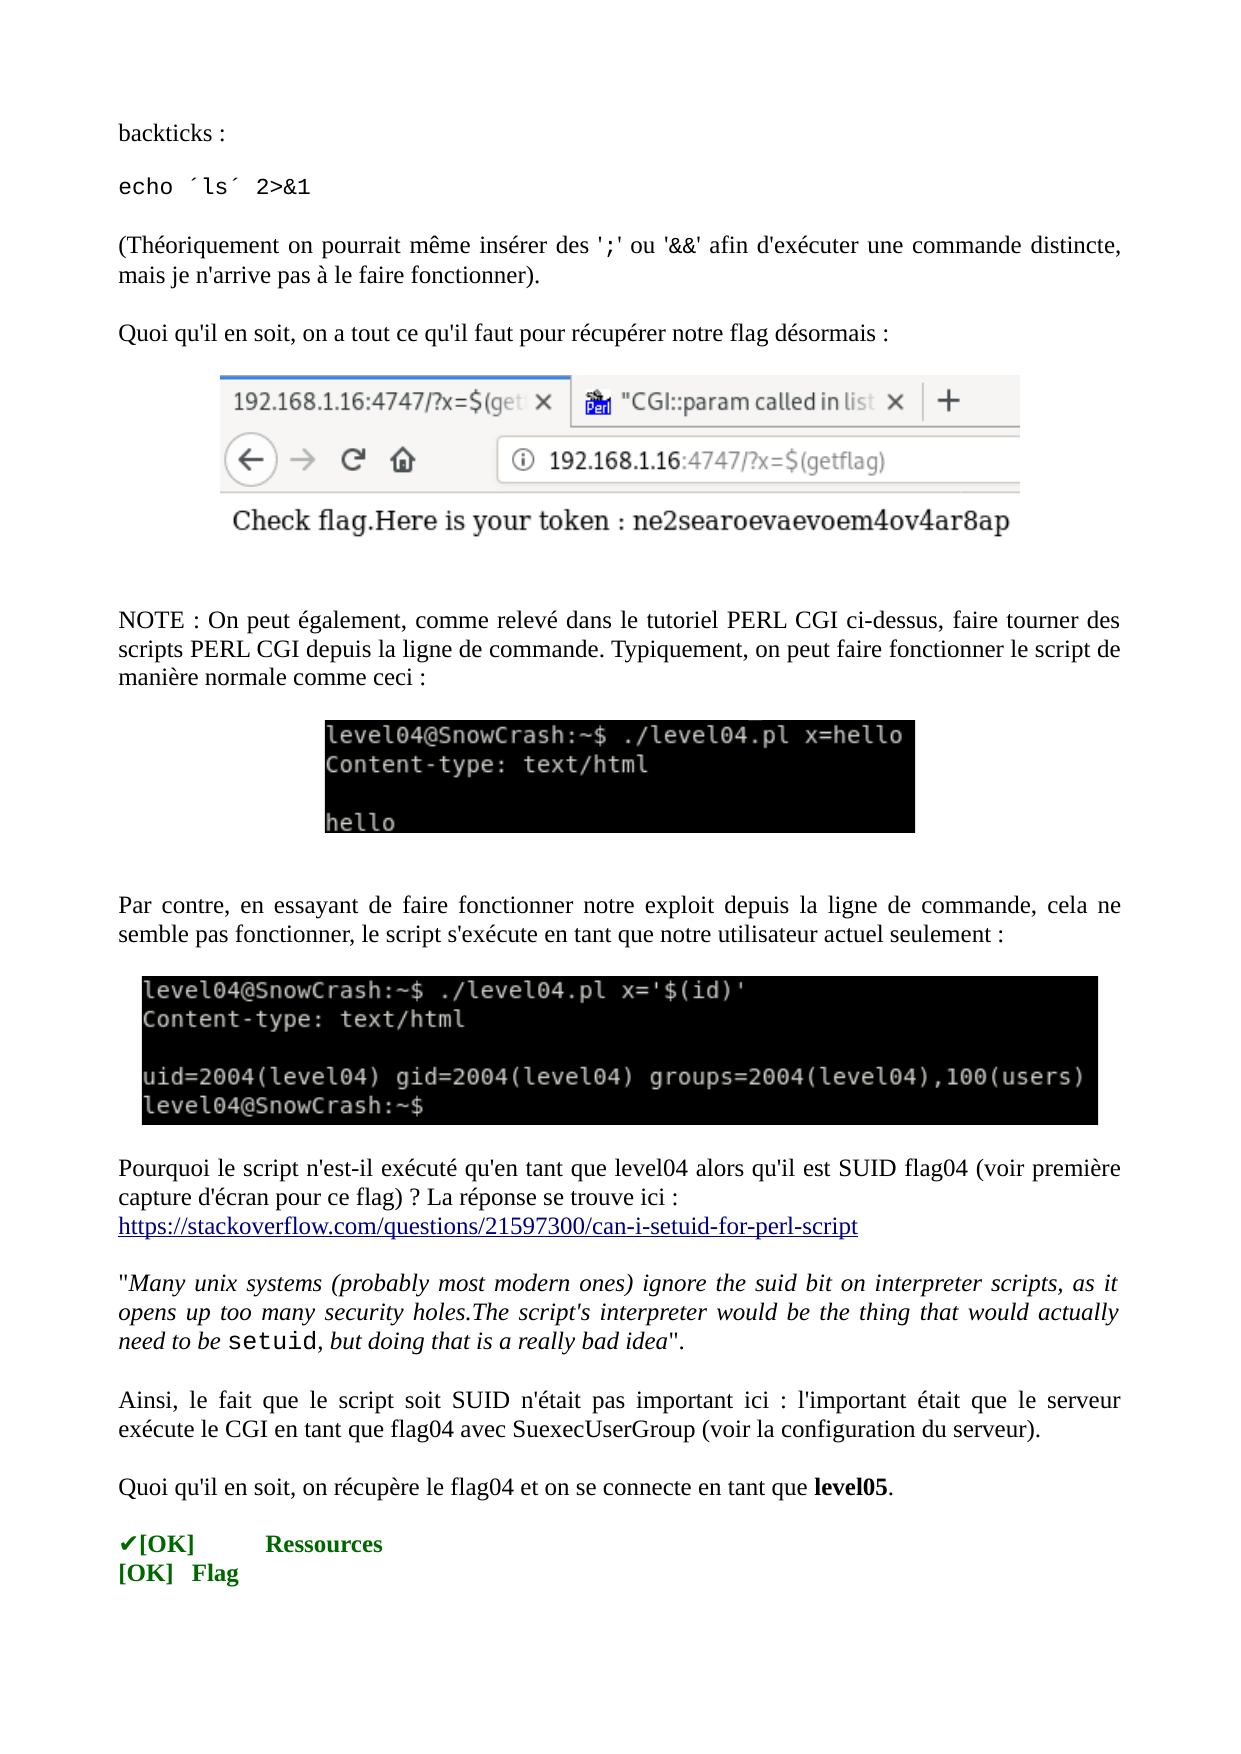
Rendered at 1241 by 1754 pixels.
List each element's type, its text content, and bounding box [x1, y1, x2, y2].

text echo ´ls´ 2>&1 [118, 176, 1122, 202]
text NOTE : On peut également, comme relevé dans le tutoriel PERL CGI ci-dessus, faire tourner des scripts PERL CGI depuis la ligne de commande. Typiquement, on peut faire fonctionner le script de manière normale comme ceci : [118, 605, 1122, 691]
text https://stackoverflow.com/questions/21597300/can-i-setuid-for-perl-script [118, 1211, 1122, 1240]
text Quoi qu'il en soit, on récupère le flag04 et on se connecte en tant que level05. [118, 1472, 1122, 1501]
text ✔️[OK] Ressources [118, 1529, 1122, 1558]
text backticks : [118, 118, 1122, 147]
text (Théoriquement on pourrait même insérer des ';' ou '&&' afin d'exécuter une commande distincte, mais je n'arrive pas à le faire fonctionner). [118, 230, 1122, 289]
text "Many unix systems (probably most modern ones) ignore the suid bit on interpreter scripts, as it opens up too many security holes.The script's interpreter would be the thing that would actually need to be setuid, but doing that is a really bad idea". [118, 1268, 1122, 1357]
text Ainsi, le fait que le script soit SUID n'était pas important ici : l'important était que le serveur exécute le CGI en tant que flag04 avec SuexecUserGroup (voir la configuration du serveur). [118, 1386, 1122, 1443]
text Quoi qu'il en soit, on a tout ce qu'il faut pour récupérer notre flag désormais : [118, 318, 1122, 347]
text [OK] Flag [118, 1558, 1122, 1587]
text Pourquoi le script n'est-il exécuté qu'en tant que level04 alors qu'il est SUID flag04 (voir première capture d'écran pour ce flag) ? La réponse se trouve ici : [118, 1153, 1122, 1211]
text Par contre, en essayant de faire fonctionner notre exploit depuis la ligne de commande, cela ne semble pas fonctionner, le script s'exécute en tant que notre utilisateur actuel seulement : [118, 890, 1122, 947]
